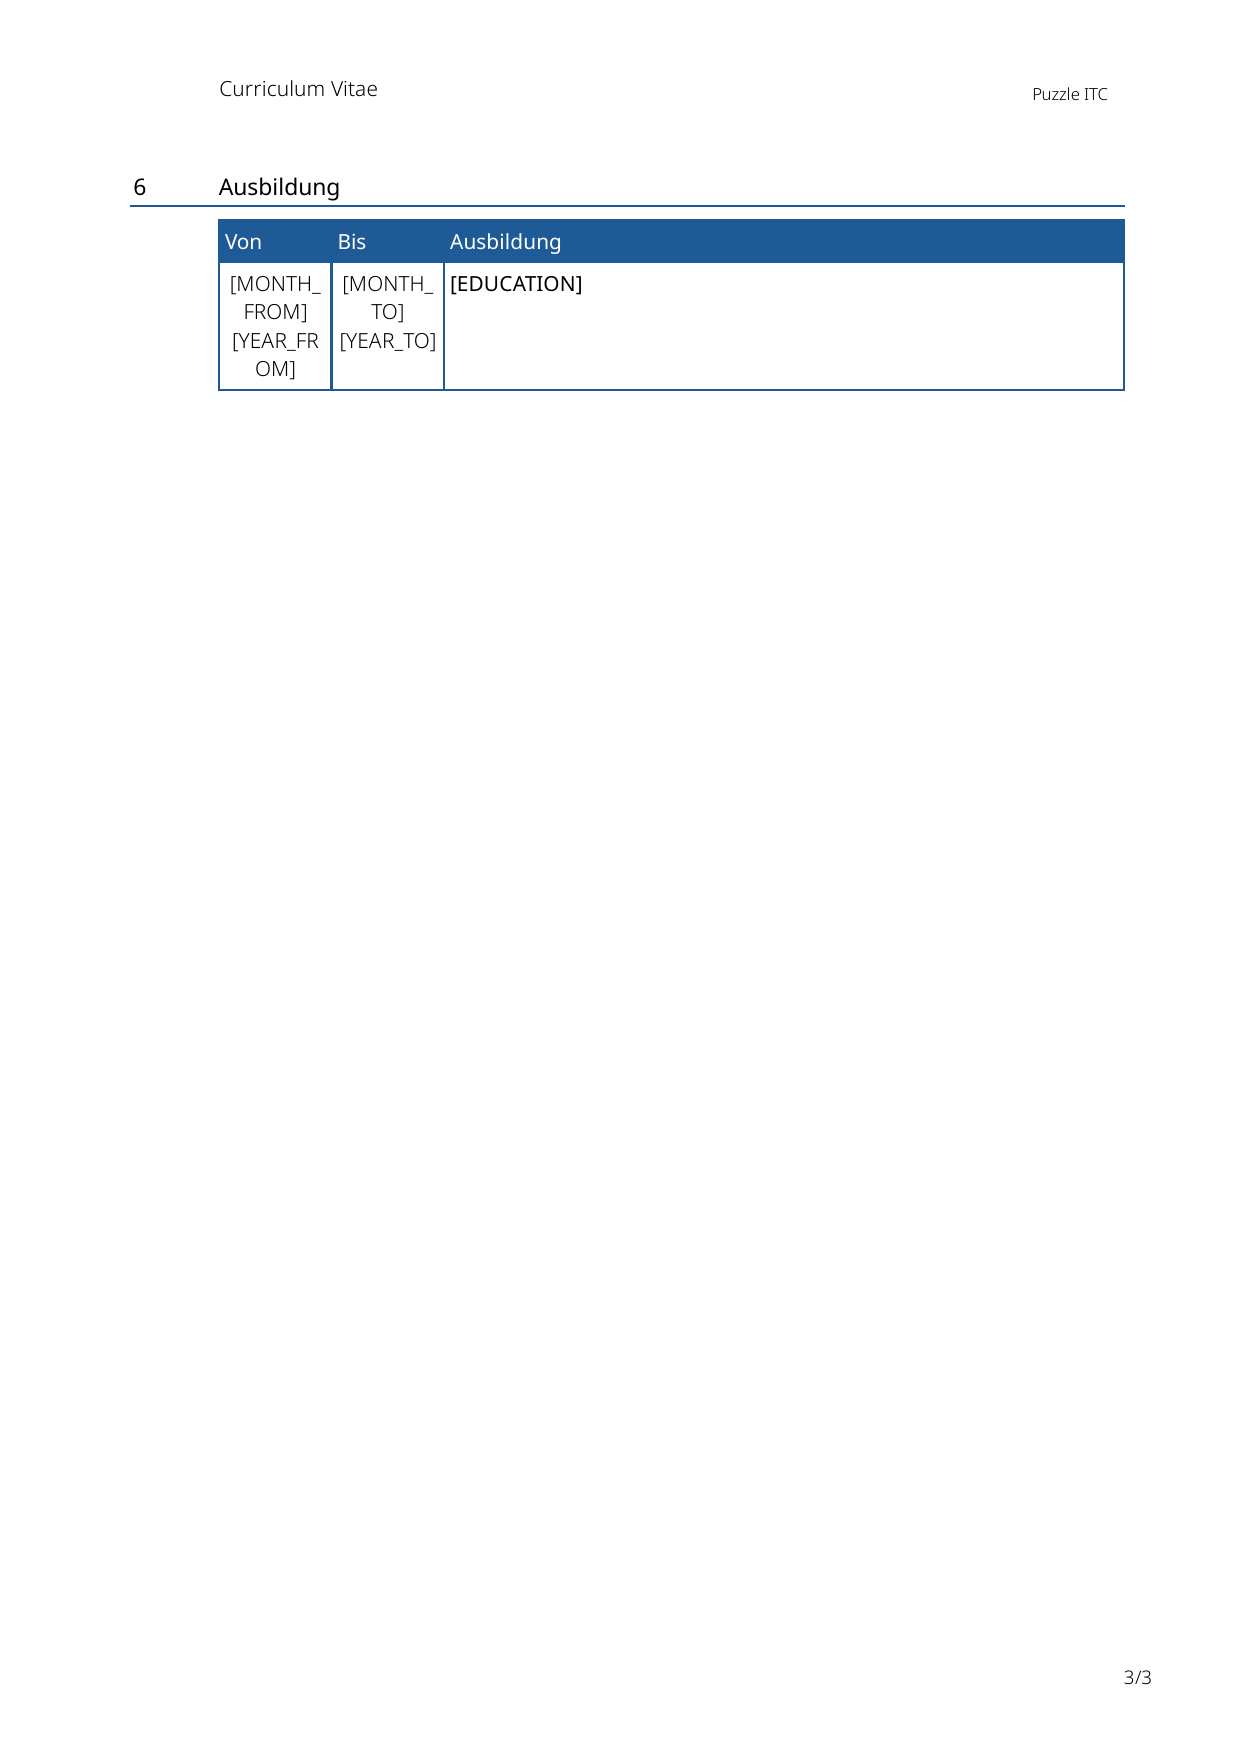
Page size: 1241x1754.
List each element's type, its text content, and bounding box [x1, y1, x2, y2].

table_header Von [220, 221, 330, 261]
table_cell [MONTH_TO][YEAR_TO] [333, 263, 443, 388]
table_cell [MONTH_FROM][YEAR_FROM] [220, 263, 330, 388]
table_header Ausbildung [445, 221, 1123, 261]
table_cell [EDUCATION] [445, 263, 1123, 388]
table_header Bis [333, 221, 443, 261]
subtitle Ausbildung [130, 168, 1125, 205]
